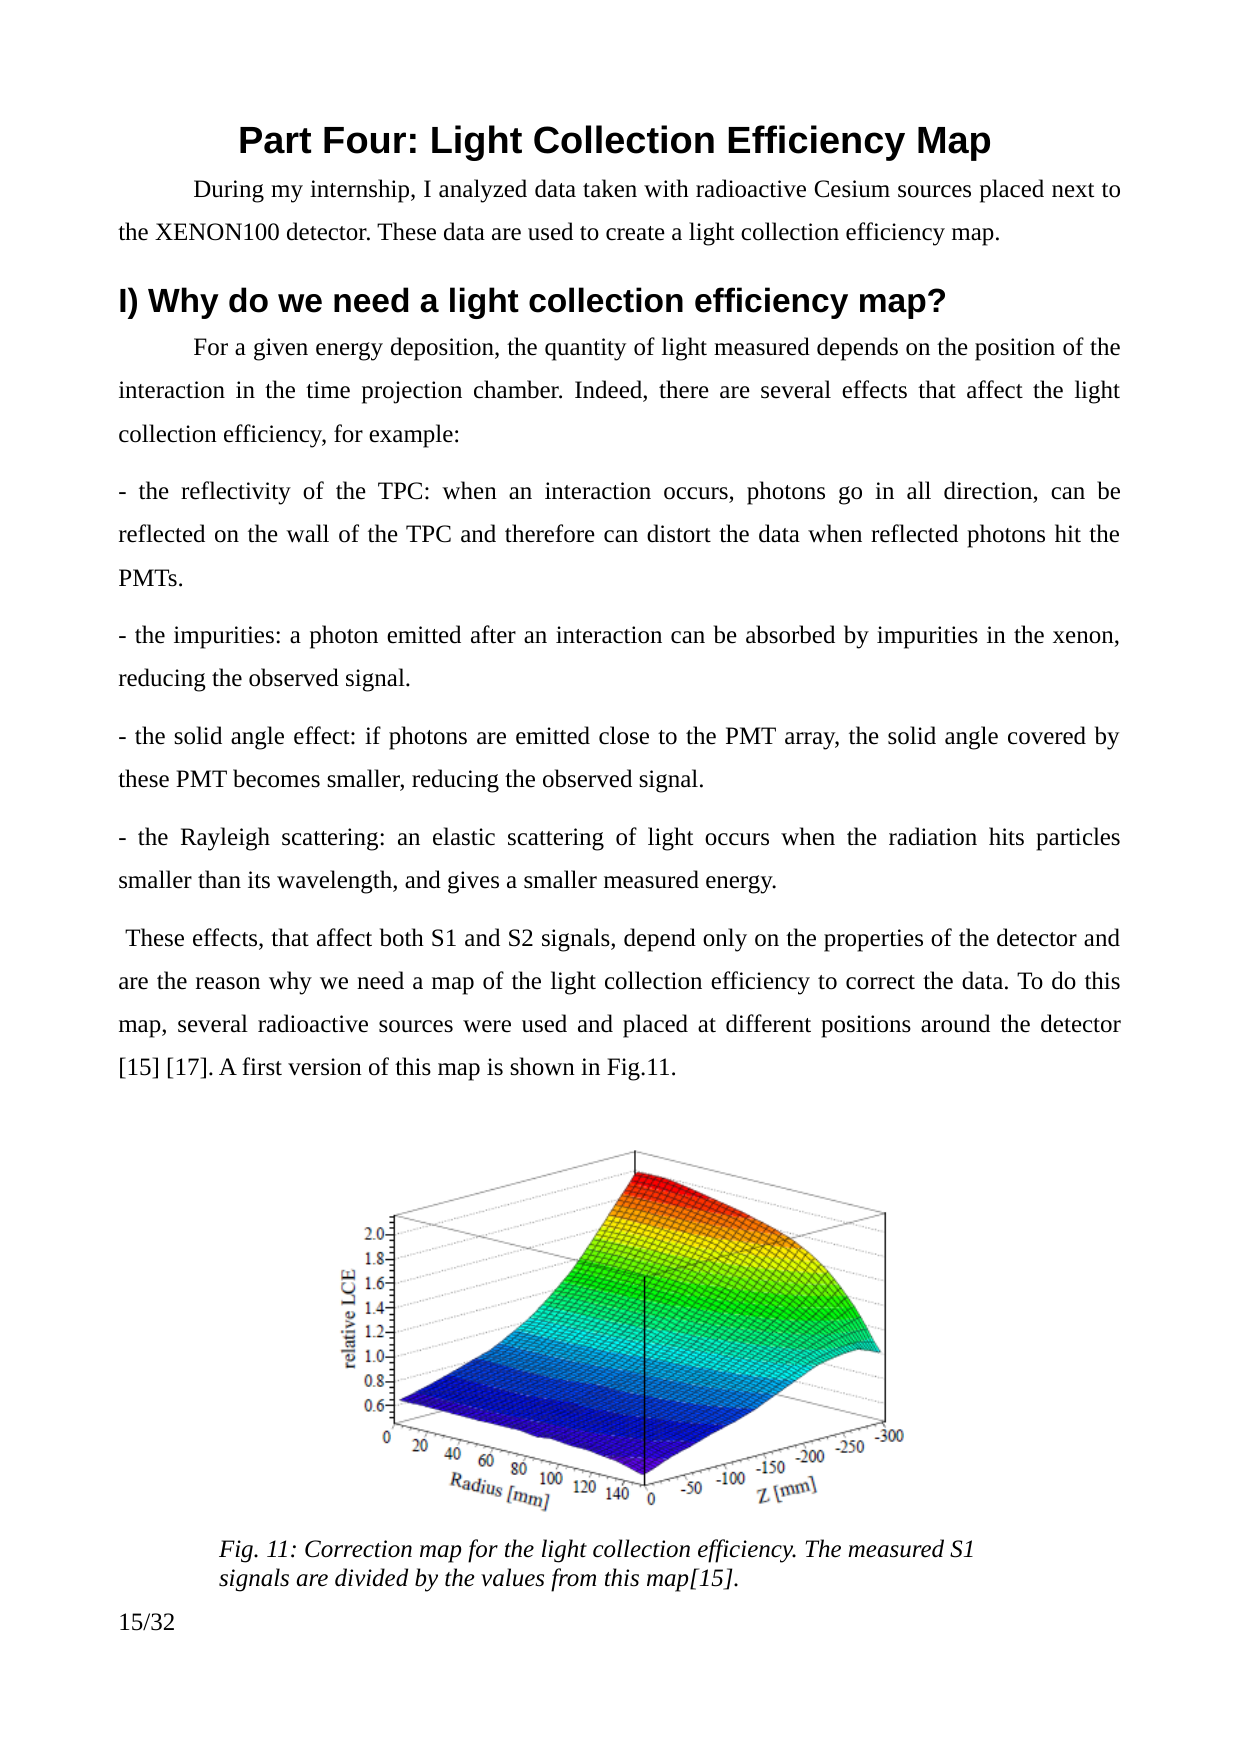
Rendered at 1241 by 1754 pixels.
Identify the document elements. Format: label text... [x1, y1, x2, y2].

text These effects, that affect both S1 and S2 signals, depend only on the properties of the detector and are the reason why we need a map of the light collection efficiency to correct the data. To do this map, several radioactive sources were used and placed at different positions around the detector [15] [17]. A first version of this map is shown in Fig.11. [118, 923, 1122, 1081]
picture [326, 1123, 915, 1534]
text During my internship, I analyzed data taken with radioactive Cesium sources placed next to the XENON100 detector. These data are used to create a light collection efficiency map. [118, 174, 1122, 246]
text - the Rayleigh scattering: an elastic scattering of light occurs when the radiation hits particles smaller than its wavelength, and gives a smaller measured energy. [118, 822, 1122, 894]
text Fig. 11: Correction map for the light collection efficiency. The measured S1 signals are divided by the values from this map[15]. [219, 1124, 1021, 1591]
text For a given energy deposition, the quantity of light measured depends on the position of the interaction in the time projection chamber. Indeed, there are several effects that affect the light collection efficiency, for example: [118, 332, 1122, 447]
text - the reflectivity of the TPC: when an interaction occurs, photons go in all direction, can be reflected on the wall of the TPC and therefore can distort the data when reflected photons hit the PMTs. [118, 476, 1122, 591]
subtitle Part Four: Light Collection Efficiency Map [118, 118, 1122, 162]
text - the impurities: a photon emitted after an interaction can be absorbed by impurities in the xenon, reducing the observed signal. [118, 620, 1122, 692]
text [219, 1111, 1021, 1124]
text - the solid angle effect: if photons are emitted close to the PMT array, the solid angle covered by these PMT becomes smaller, reducing the observed signal. [118, 721, 1122, 793]
subtitle I) Why do we need a light collection efficiency map? [118, 281, 1122, 320]
